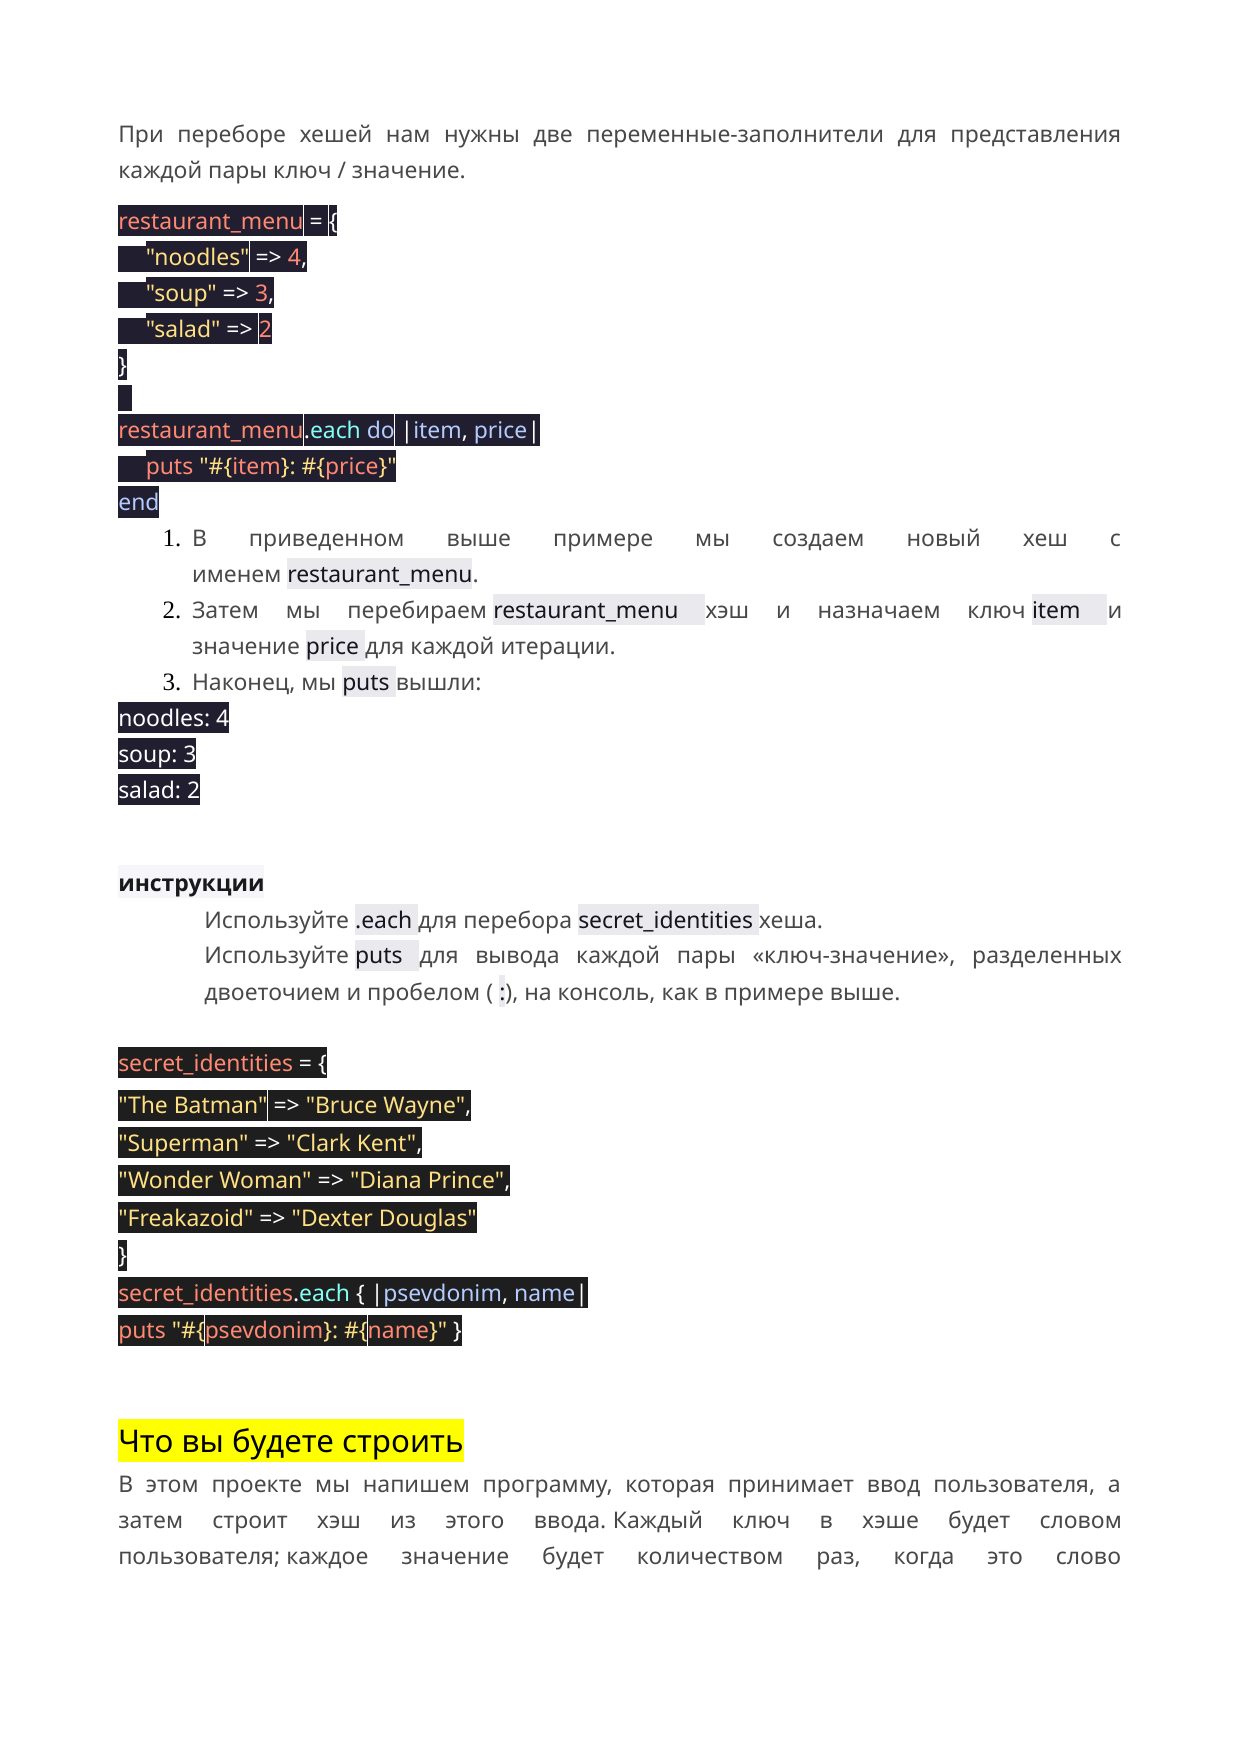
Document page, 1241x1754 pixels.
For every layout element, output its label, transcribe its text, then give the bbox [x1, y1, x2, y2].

text Что вы будете строить [118, 1419, 1122, 1462]
list Наконец, мы puts вышли: [162, 666, 1122, 697]
text noodles: 4 [118, 702, 1122, 733]
text "The Batman" => "Bruce Wayne", [118, 1083, 1122, 1121]
text } [118, 349, 1122, 380]
subtitle инструкции [118, 864, 1122, 898]
text secret_identities.each { |psevdonim, name| [118, 1271, 1122, 1308]
text Используйте .each для перебора secret_identities хеша. [204, 903, 1122, 935]
text При переборе хешей нам нужны две переменные-заполнители для представления каждой пары ключ / значение. [118, 118, 1122, 185]
text salad: 2 [118, 774, 1122, 805]
text Используйте puts для вывода каждой пары «ключ-значение», разделенных двоеточием и пробелом ( :), на консоль, как в примере выше. [204, 939, 1122, 1007]
list В приведенном выше примере мы создаем новый хеш с именем restaurant_menu. [162, 522, 1122, 589]
text secret_identities = { [118, 1047, 1122, 1078]
text puts "#{item}: #{price}" [118, 450, 1122, 482]
text В этом проекте мы напишем программу, которая принимает ввод пользователя, а затем строит хэш из этого ввода. Каждый ключ в хэше будет словом пользователя; каждое значение будет количеством раз, когда это слово [118, 1468, 1122, 1571]
text puts "#{psevdonim}: #{name}" } [118, 1308, 1122, 1346]
text "salad" => 2 [118, 313, 1122, 344]
text } [118, 1233, 1122, 1271]
text "noodles" => 4, [118, 241, 1122, 272]
text soup: 3 [118, 738, 1122, 769]
text end [118, 486, 1122, 518]
text "Freakazoid" => "Dexter Douglas" [118, 1196, 1122, 1233]
list Затем мы перебираем restaurant_menu хэш и назначаем ключ item и значение price для каждой итерации. [162, 594, 1122, 661]
text "Superman" => "Clark Kent", [118, 1121, 1122, 1158]
text restaurant_menu = { [118, 204, 1122, 236]
text "soup" => 3, [118, 277, 1122, 308]
text restaurant_menu.each do |item, price| [118, 414, 1122, 446]
text "Wonder Woman" => "Diana Prince", [118, 1158, 1122, 1196]
